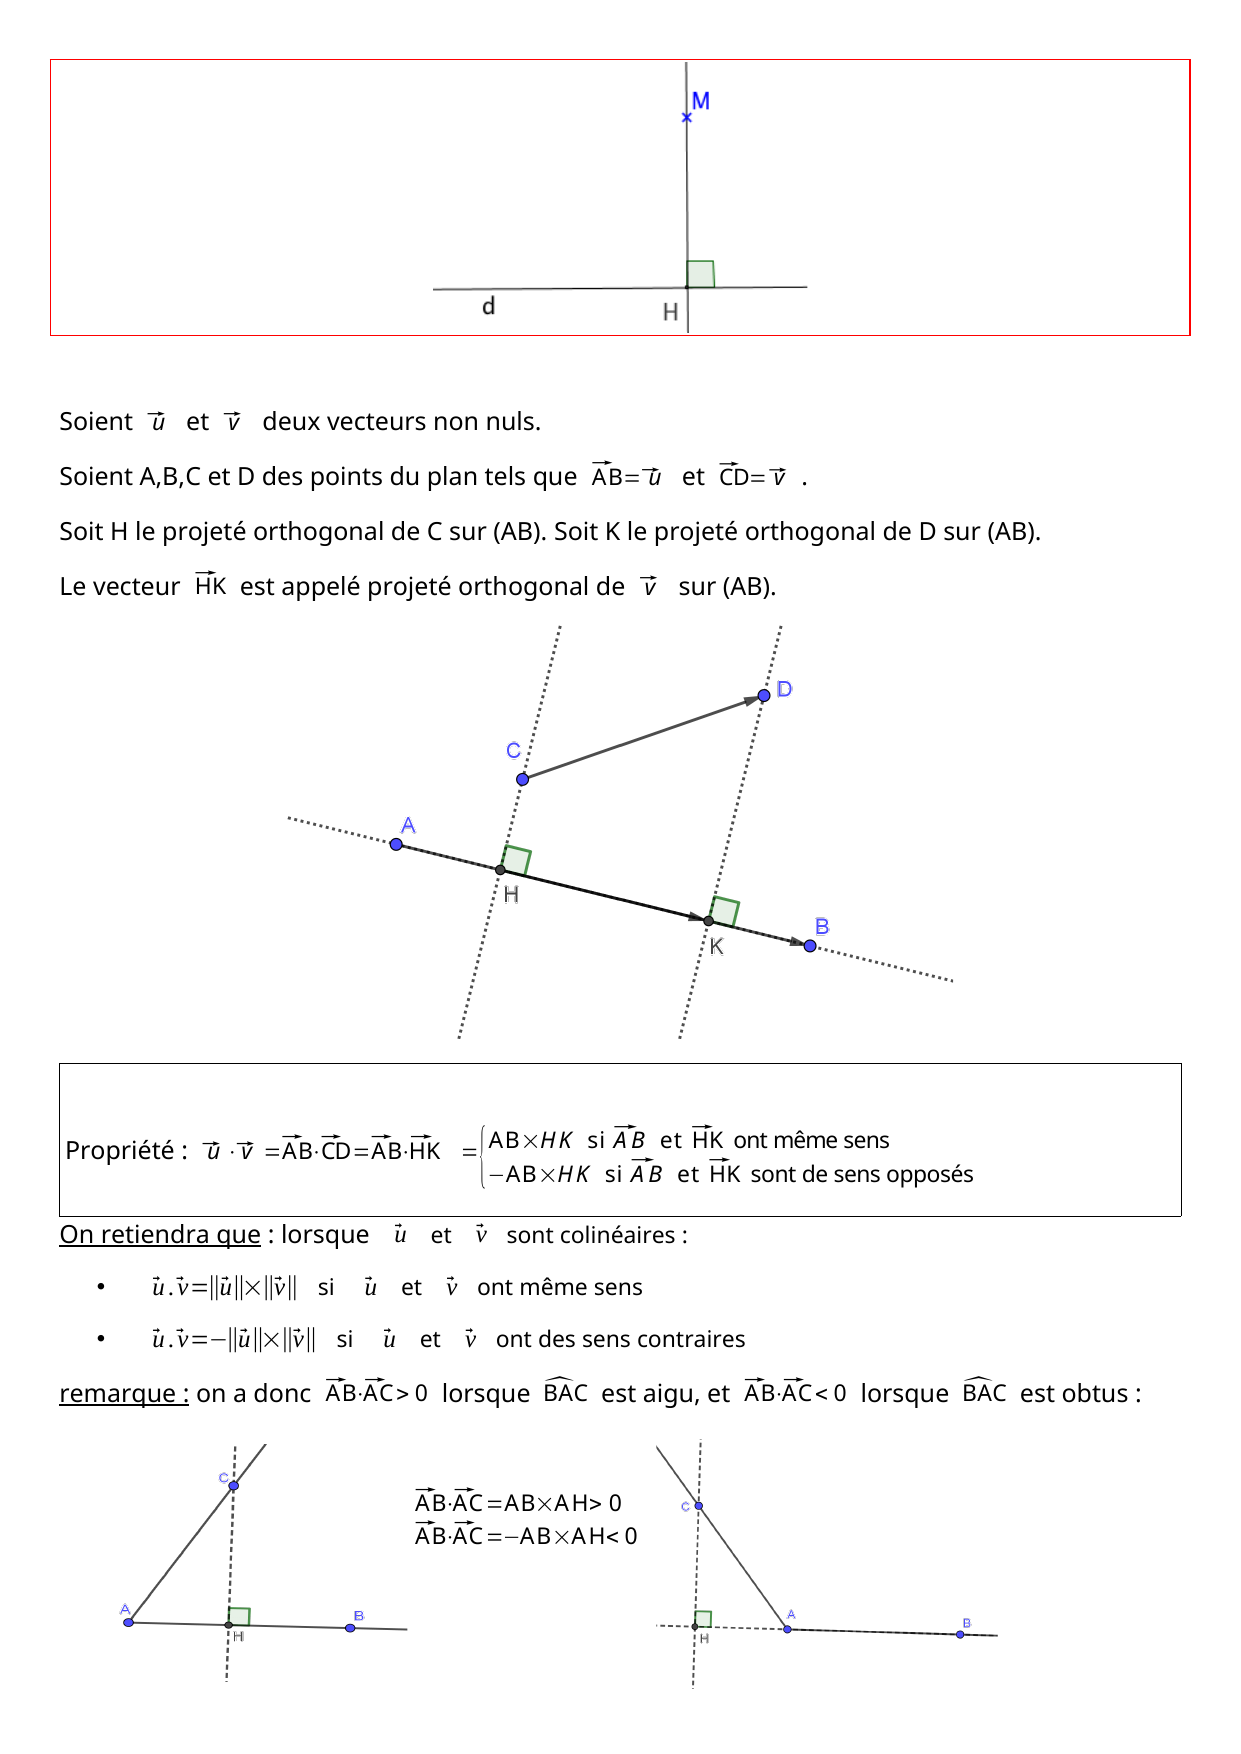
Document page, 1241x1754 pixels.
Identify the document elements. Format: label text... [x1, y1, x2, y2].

picture [433, 62, 808, 333]
picture [656, 1439, 998, 1689]
text Soient A,B,C et D des points du plan tels que et . [59, 459, 1181, 493]
text remarque : on a donc lorsque est aigu, et lorsque est obtus : [59, 1375, 1181, 1409]
list si et ont même sens [97, 1271, 1181, 1302]
text On retiendra que : lorsque et sont colinéaires : [59, 1217, 1181, 1250]
list si et ont des sens contraires [97, 1323, 1181, 1354]
text Soient et deux vecteurs non nuls. [59, 404, 1181, 438]
table_header Propriété : [60, 1064, 1181, 1216]
text Le vecteur est appelé projeté orthogonal de sur (AB). [59, 569, 1181, 603]
text Soit H le projeté orthogonal de C sur (AB). Soit K le projeté orthogonal de D sur (AB). [59, 514, 1181, 548]
picture [92, 1444, 408, 1682]
picture [287, 623, 954, 1039]
